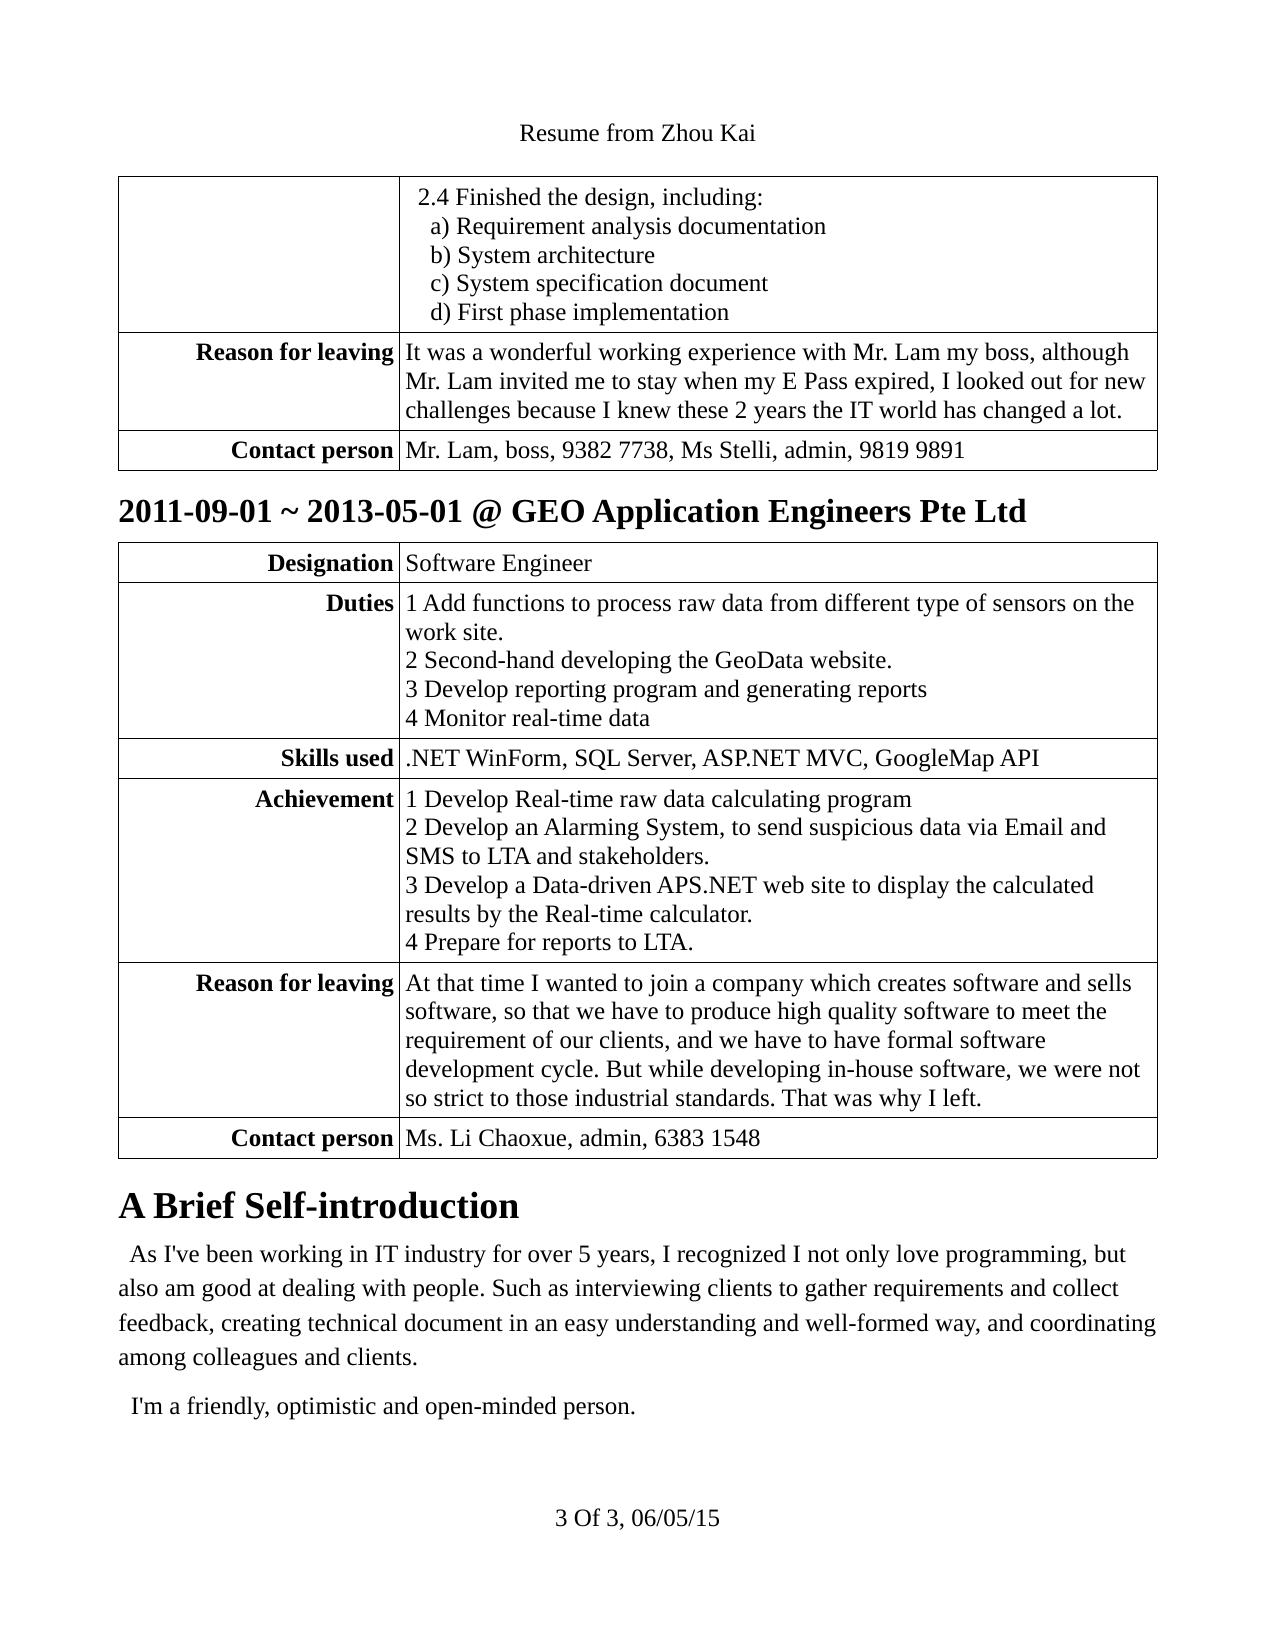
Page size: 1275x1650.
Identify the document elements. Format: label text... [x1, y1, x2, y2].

table_cell At that time I wanted to join a company which creates software and sells software, so that we have to produce high quality software to meet the requirement of our clients, and we have to have formal software development cycle. But while developing in-house software, we were not so strict to those industrial standards. That was why I left. [400, 963, 1157, 1117]
text I'm a friendly, optimistic and open-minded person. [118, 1391, 1157, 1420]
table_cell Reason for leaving [119, 963, 399, 1117]
table_cell Contact person [119, 1118, 399, 1157]
table_cell Mr. Lam, boss, 9382 7738, Ms Stelli, admin, 9819 9891 [400, 431, 1157, 470]
table_cell .NET WinForm, SQL Server, ASP.NET MVC, GoogleMap API [400, 739, 1157, 778]
table_cell 1 Develop Real-time raw data calculating program 2 Develop an Alarming System, to send suspicious data via Email and SMS to LTA and stakeholders. 3 Develop a Data-driven APS.NET web site to display the calculated results by the Real-time calculator. 4 Prepare for reports to LTA. [400, 779, 1157, 962]
table_cell Achievement [119, 779, 399, 962]
subtitle 2011-09-01 ~ 2013-05-01 @ GEO Application Engineers Pte Ltd [118, 491, 1157, 529]
table_cell It was a wonderful working experience with Mr. Lam my boss, although Mr. Lam invited me to stay when my E Pass expired, I looked out for new challenges because I knew these 2 years the IT world has changed a lot. [400, 333, 1157, 429]
subtitle A Brief Self-introduction [118, 1183, 1157, 1226]
table_cell [119, 177, 399, 332]
table_cell Duties [119, 583, 399, 737]
text As I've been working in IT industry for over 5 years, I recognized I not only love programming, but also am good at dealing with people. Such as interviewing clients to gather requirements and collect feedback, creating technical document in an easy understanding and well-formed way, and coordinating among colleagues and clients. [118, 1239, 1157, 1371]
table_cell Contact person [119, 431, 399, 470]
table_cell 1 Add functions to process raw data from different type of sensors on the work site. 2 Second-hand developing the GeoData website. 3 Develop reporting program and generating reports 4 Monitor real-time data [400, 583, 1157, 737]
table_cell Ms. Li Chaoxue, admin, 6383 1548 [400, 1118, 1157, 1157]
table_header Designation [119, 543, 399, 582]
table_cell Skills used [119, 739, 399, 778]
table_header Software Engineer [400, 543, 1157, 582]
table_cell Reason for leaving [119, 333, 399, 429]
table_cell 2.4 Finished the design, including: a) Requirement analysis documentation b) System architecture c) System specification document d) First phase implementation [400, 177, 1157, 332]
